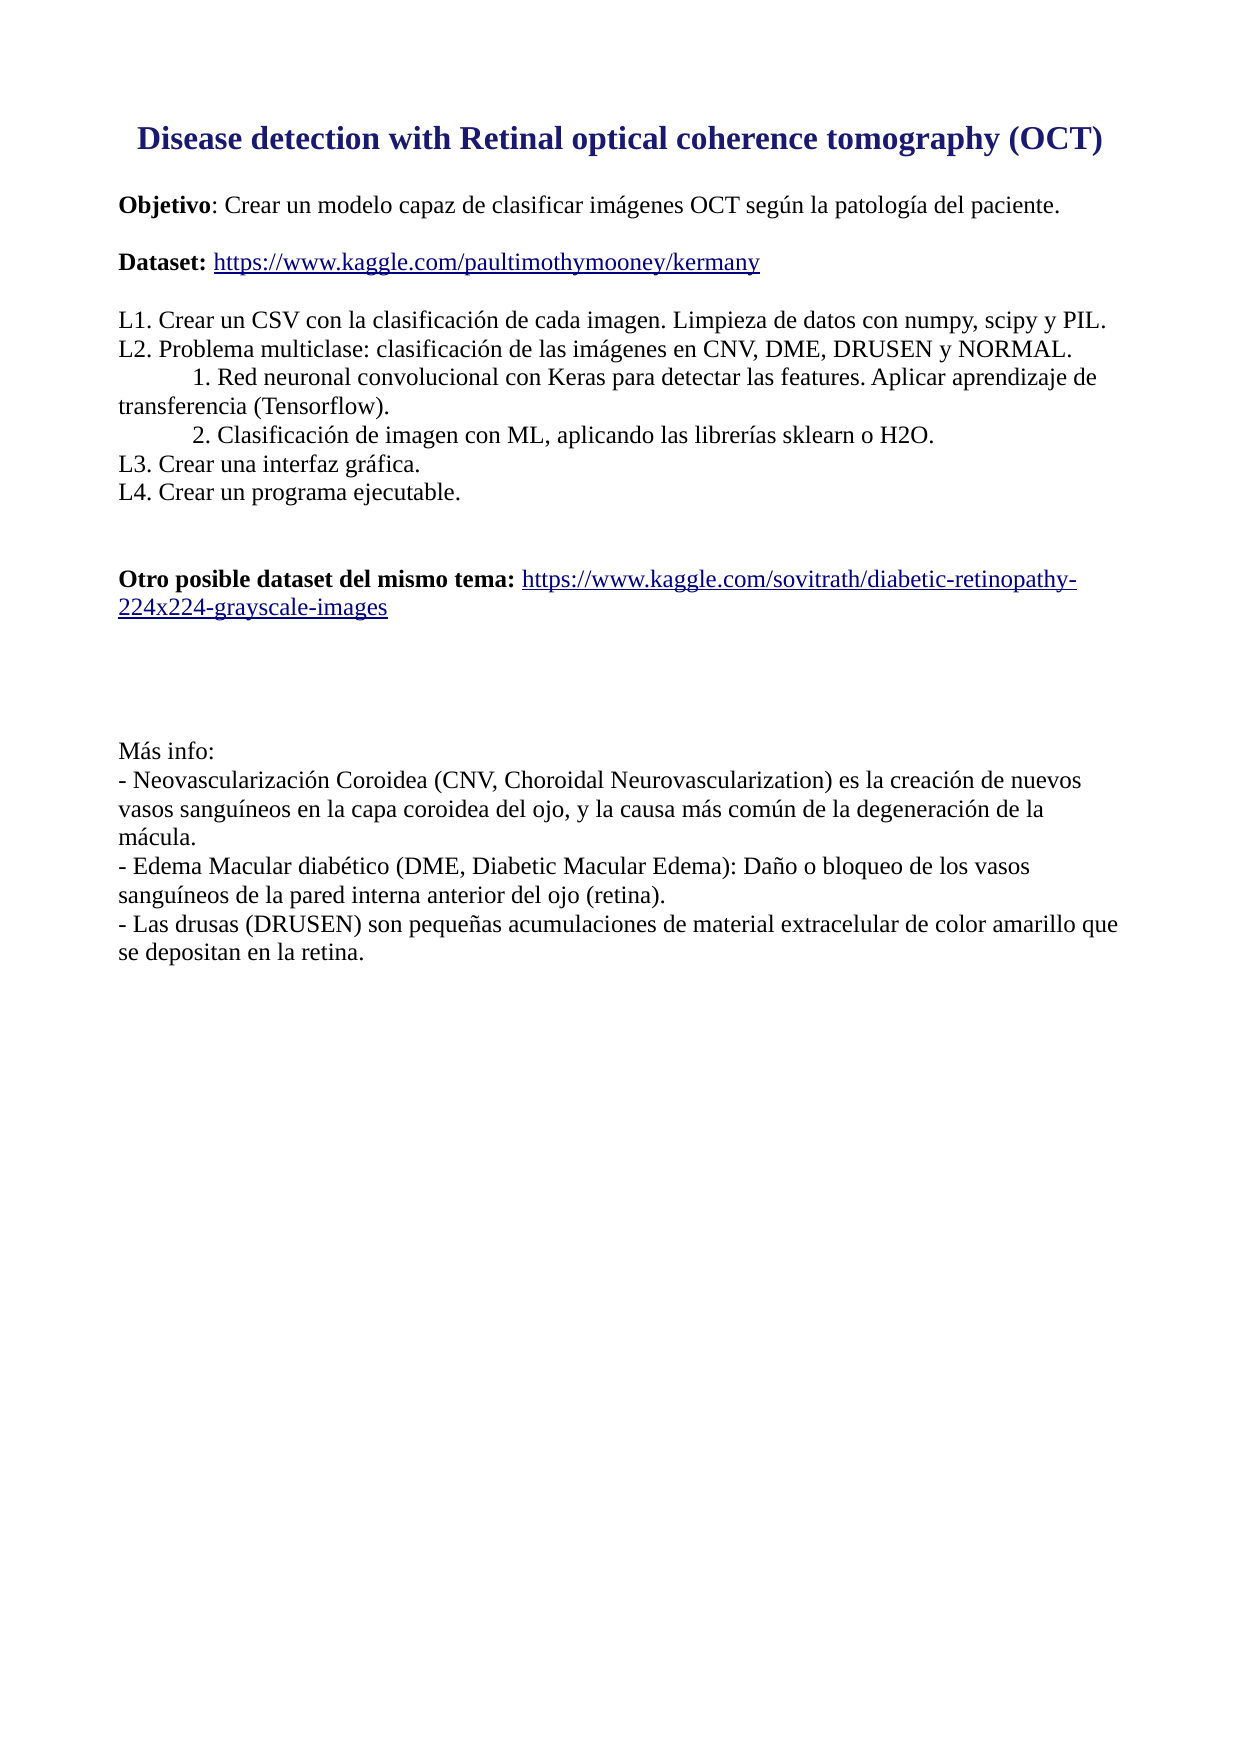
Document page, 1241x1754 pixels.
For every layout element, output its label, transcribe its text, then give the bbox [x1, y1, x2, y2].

text - Edema Macular diabético (DME, Diabetic Macular Edema): Daño o bloqueo de los vasos sanguíneos de la pared interna anterior del ojo (retina). [118, 851, 1122, 909]
text L1. Crear un CSV con la clasificación de cada imagen. Limpieza de datos con numpy, scipy y PIL. [118, 305, 1122, 334]
text - Neovascularización Coroidea (CNV, Choroidal Neurovascularization) es la creación de nuevos vasos sanguíneos en la capa coroidea del ojo, y la causa más común de la degeneración de la mácula. [118, 765, 1122, 851]
text 2. Clasificación de imagen con ML, aplicando las librerías sklearn o H2O. [118, 420, 1122, 449]
text Dataset: https://www.kaggle.com/paultimothymooney/kermany [118, 247, 1122, 276]
text 1. Red neuronal convolucional con Keras para detectar las features. Aplicar aprendizaje de transferencia (Tensorflow). [118, 362, 1122, 420]
text Más info: [118, 736, 1122, 765]
text Objetivo: Crear un modelo capaz de clasificar imágenes OCT según la patología del paciente. [118, 190, 1122, 219]
text Otro posible dataset del mismo tema: https://www.kaggle.com/sovitrath/diabetic-retinopathy-224x224-grayscale-images [118, 564, 1122, 621]
text L3. Crear una interfaz gráfica. [118, 449, 1122, 477]
text Disease detection with Retinal optical coherence tomography (OCT) [118, 118, 1122, 156]
text L2. Problema multiclase: clasificación de las imágenes en CNV, DME, DRUSEN y NORMAL. [118, 334, 1122, 362]
text - Las drusas (DRUSEN) son pequeñas acumulaciones de material extracelular de color amarillo que se depositan en la retina. [118, 909, 1122, 966]
text L4. Crear un programa ejecutable. [118, 477, 1122, 506]
